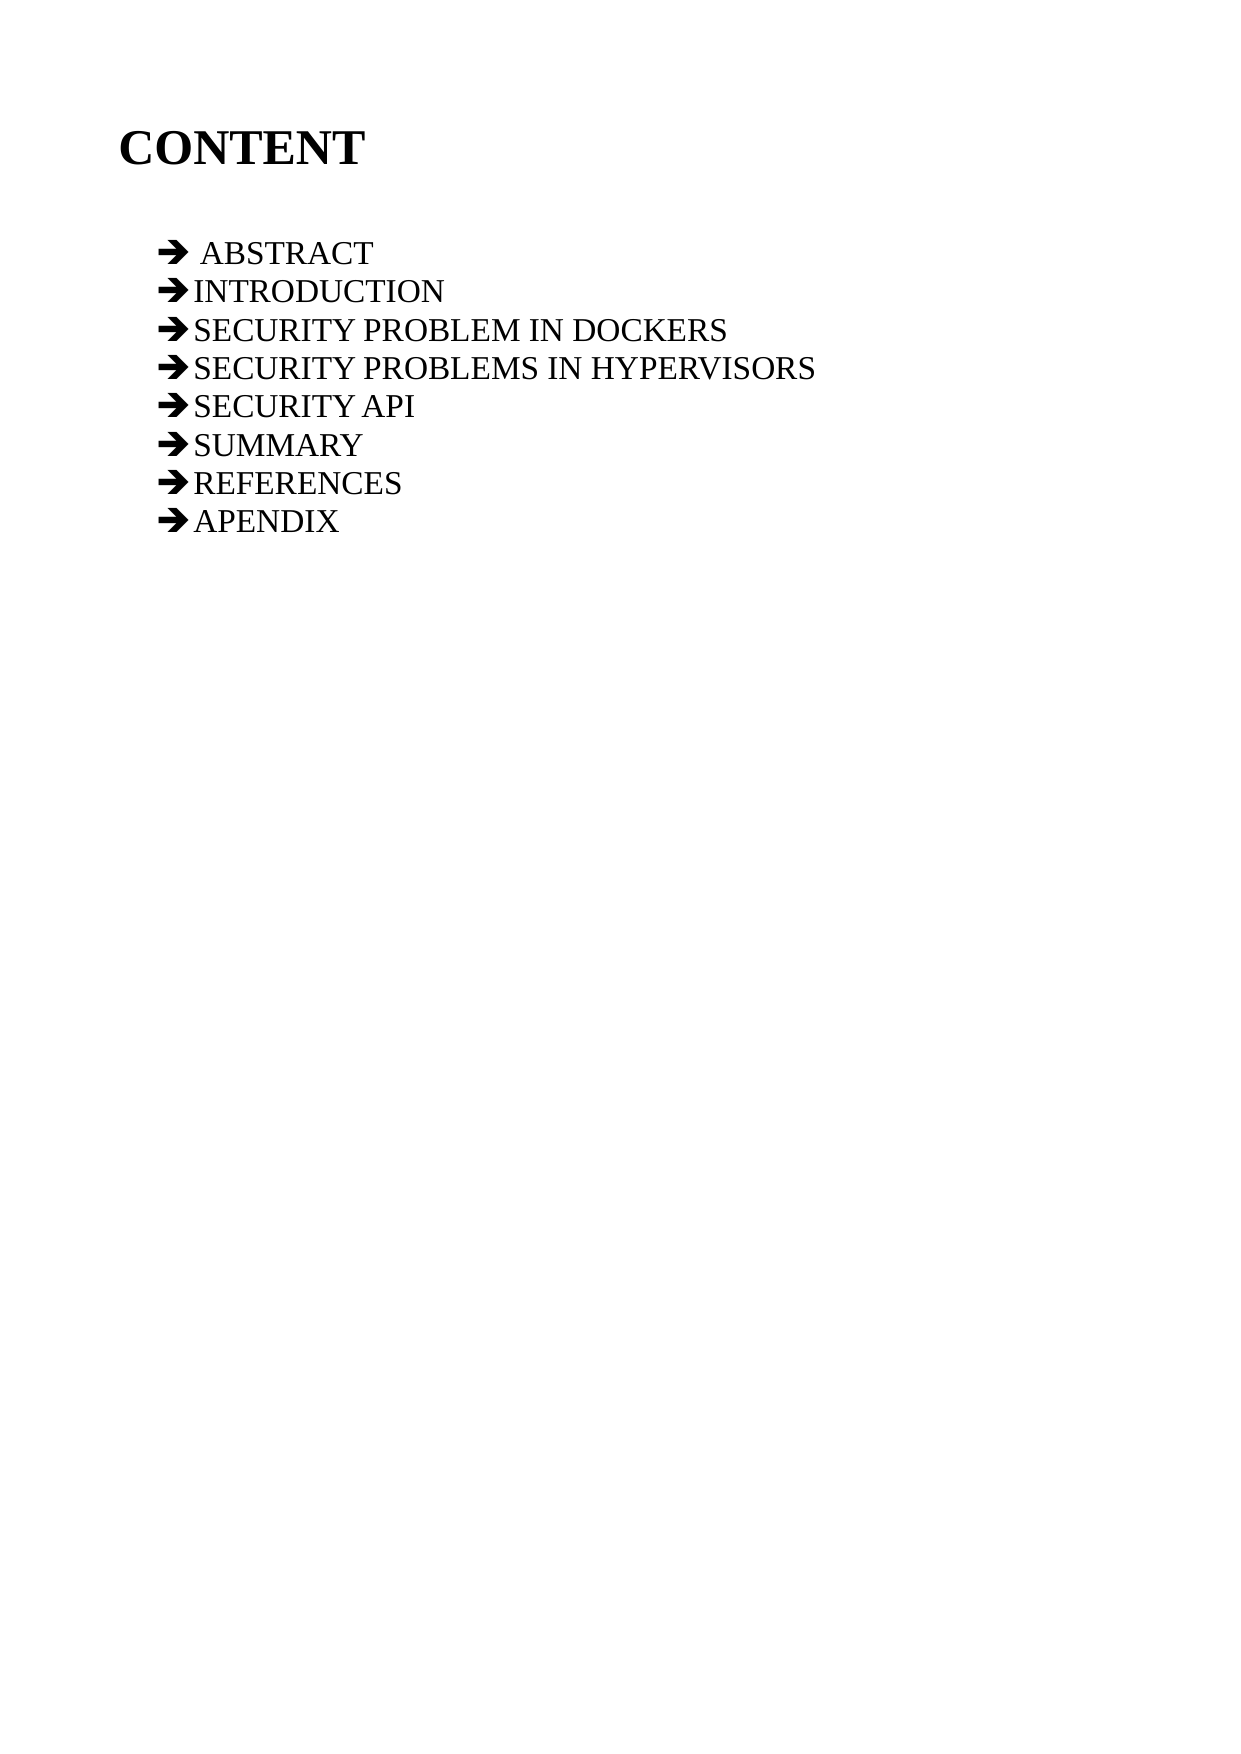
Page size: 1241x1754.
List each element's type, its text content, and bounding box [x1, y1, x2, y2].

list INTRODUCTION [156, 271, 1122, 310]
list SECURITY PROBLEM IN DOCKERS [156, 310, 1122, 348]
list REFERENCES [156, 463, 1122, 501]
list SECURITY API [156, 386, 1122, 425]
list SUMMARY [156, 425, 1122, 463]
list APENDIX [156, 501, 1122, 540]
list ABSTRACT [156, 233, 1122, 271]
list SECURITY PROBLEMS IN HYPERVISORS [156, 348, 1122, 386]
text CONTENT [118, 118, 1122, 176]
